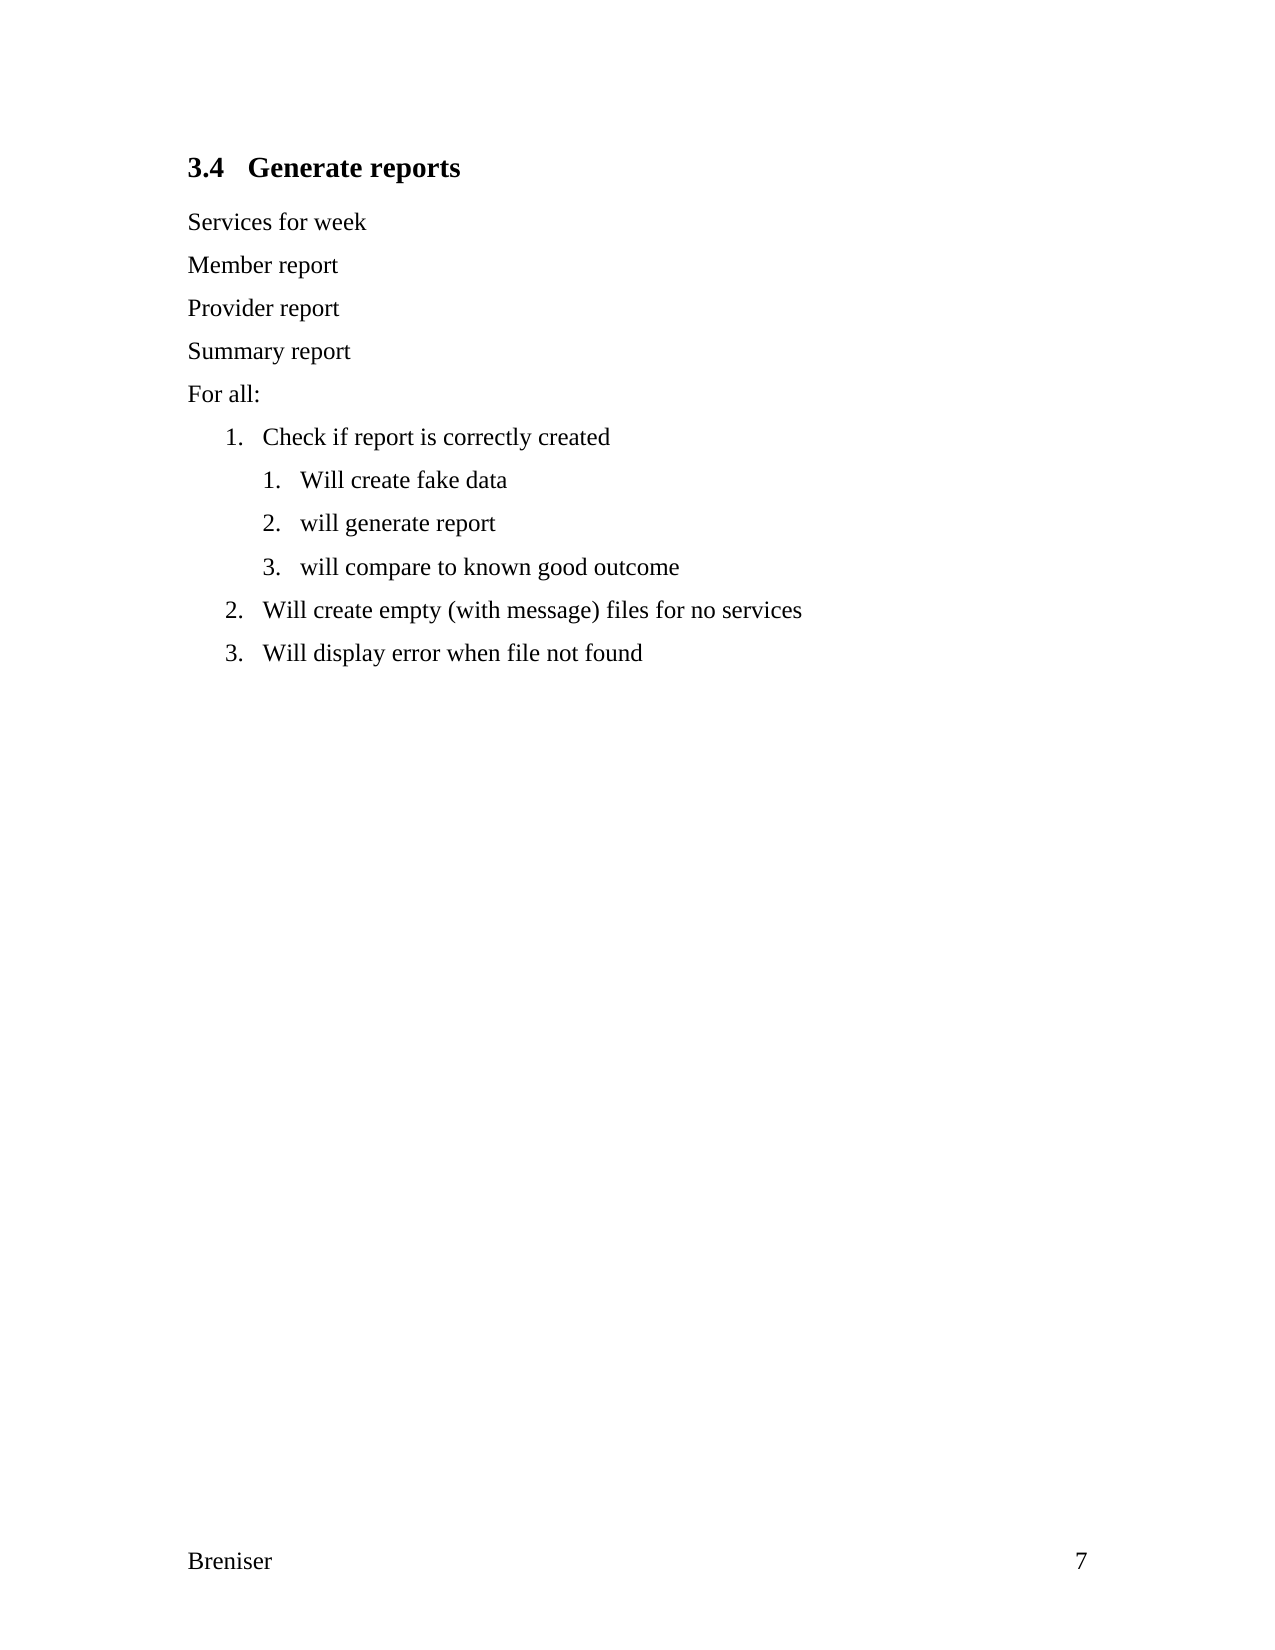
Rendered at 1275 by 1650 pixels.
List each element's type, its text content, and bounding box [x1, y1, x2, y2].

text Services for week [187, 207, 1087, 235]
text Provider report [187, 293, 1087, 322]
list Will display error when file not found [225, 638, 1087, 667]
list will compare to known good outcome [262, 552, 1087, 580]
list Check if report is correctly created [225, 422, 1087, 451]
list Will create fake data [262, 465, 1087, 494]
text Summary report [187, 336, 1087, 365]
subtitle Generate reports [187, 150, 1087, 183]
list will generate report [262, 508, 1087, 537]
list Will create empty (with message) files for no services [225, 595, 1087, 623]
text Member report [187, 250, 1087, 278]
text For all: [187, 379, 1087, 408]
